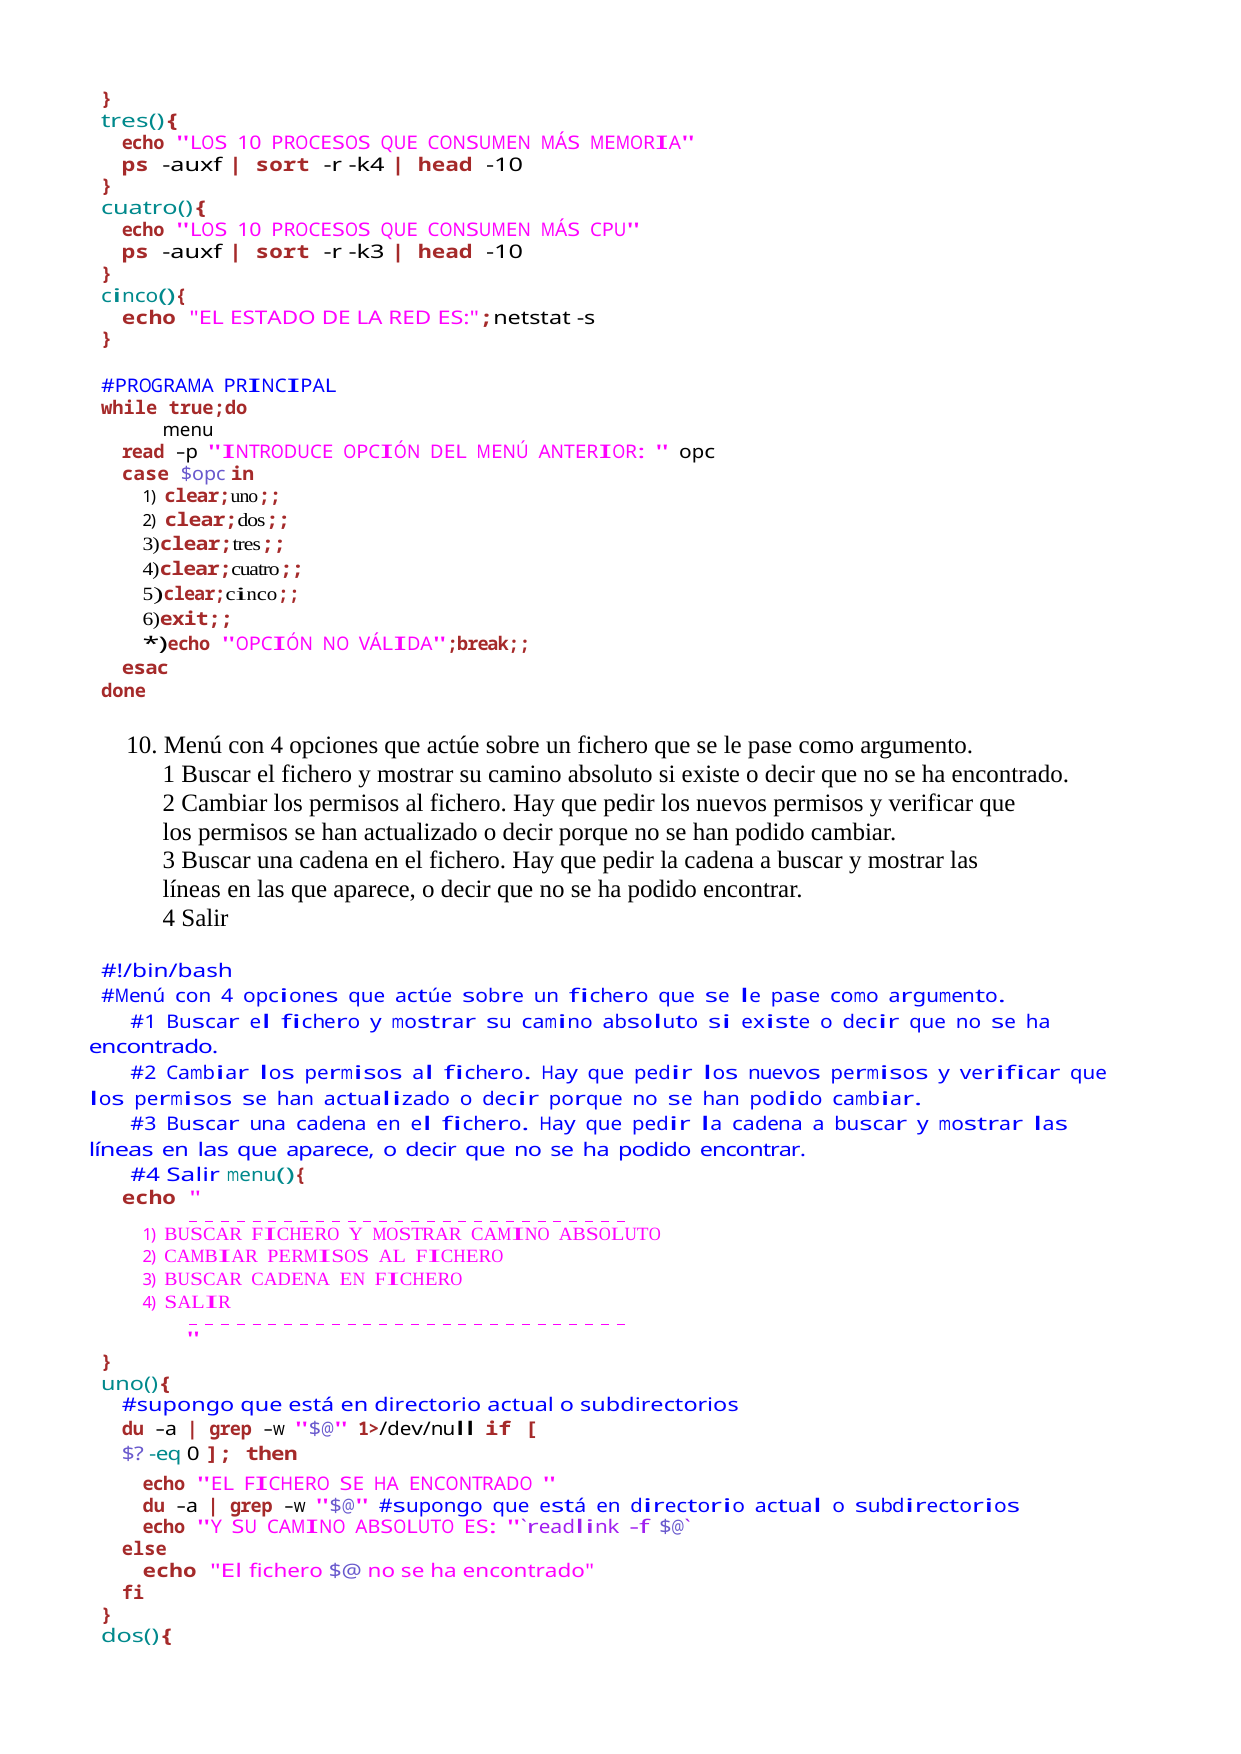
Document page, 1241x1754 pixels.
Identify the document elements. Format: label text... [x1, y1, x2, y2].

text dos(){ [101, 1625, 1152, 1647]
text echo "Y SU CAMINO ABSOLUTO ES: "`readlink -f $@` [142, 1516, 1152, 1538]
text while true;do [101, 397, 1152, 419]
text du -a | grep -w "$@" #supongo que está en directorio actual o subdirectorios [142, 1494, 1152, 1516]
text 1 Buscar el fichero y mostrar su camino absoluto si existe o decir que no se ha encontrado. [162, 759, 1152, 788]
text } [101, 176, 1152, 197]
text ps -auxf | sort -r -k3 | head -10 [122, 241, 1152, 263]
text echo "El fichero $@ no se ha encontrado" [142, 1560, 1152, 1582]
text read -p "INTRODUCE OPCIÓN DEL MENÚ ANTERIOR: " opc [122, 441, 1152, 463]
list SALIR [142, 1290, 1152, 1313]
text #3 Buscar una cadena en el fichero. Hay que pedir la cadena a buscar y mostrar las líneas en las que aparece, o decir que no se ha podido encontrar. [88, 1111, 1092, 1162]
text done [101, 680, 1152, 702]
text tres(){ [101, 110, 1152, 132]
text #supongo que está en directorio actual o subdirectorios [122, 1394, 1152, 1416]
text ps -auxf | sort -r -k4 | head -10 [122, 154, 1152, 176]
text " [88, 1318, 297, 1351]
text } [101, 1351, 1152, 1372]
text echo "LOS 10 PROCESOS QUE CONSUMEN MÁS CPU" [122, 219, 1152, 241]
text echo "LOS 10 PROCESOS QUE CONSUMEN MÁS MEMORIA" [122, 132, 1152, 154]
list clear;uno;; [142, 484, 1152, 506]
text } [101, 263, 1152, 284]
text } [101, 328, 1152, 350]
text else [122, 1538, 1152, 1560]
text uno(){ [101, 1372, 1152, 1394]
text echo "EL FICHERO SE HA ENCONTRADO " [142, 1472, 1152, 1494]
text cuatro(){ [101, 197, 1152, 219]
list clear;dos;; 3)clear;tres;; 4)clear;cuatro;; 5)clear;cinco;; 6)exit;; [142, 506, 400, 630]
text fi [122, 1582, 1152, 1603]
text 4 Salir [162, 903, 1152, 932]
text líneas en las que aparece, o decir que no se ha podido encontrar. [162, 874, 1152, 903]
text du -a | grep -w "$@" 1>/dev/null if [ $? -eq 0 ]; then [122, 1416, 549, 1466]
text 2 Cambiar los permisos al fichero. Hay que pedir los nuevos permisos y verificar que [162, 788, 1152, 817]
text echo "EL ESTADO DE LA RED ES:";netstat -s [122, 306, 1152, 328]
list Menú con 4 opciones que actúe sobre un fichero que se le pase como argumento. [126, 730, 1152, 759]
text cinco(){ [101, 284, 1152, 306]
text } [101, 1603, 1152, 1625]
text los permisos se han actualizado o decir porque no se han podido cambiar. [162, 817, 1152, 845]
text #2 Cambiar los permisos al fichero. Hay que pedir los nuevos permisos y verificar que los permisos se han actualizado o decir porque no se han podido cambiar. [88, 1059, 1122, 1111]
list CAMBIAR PERMISOS AL FICHERO [142, 1245, 1152, 1267]
text #1 Buscar el fichero y mostrar su camino absoluto si existe o decir que no se ha encontrado. [88, 1008, 1152, 1059]
text case $opc in [122, 463, 1152, 484]
text echo " [122, 1187, 1152, 1209]
text } [101, 88, 1152, 110]
text #PROGRAMA PRINCIPAL [101, 376, 1152, 397]
list BUSCAR FICHERO Y MOSTRAR CAMINO ABSOLUTO [142, 1214, 1152, 1245]
text *)echo "OPCIÓN NO VÁLIDA";break;; esac [122, 630, 587, 680]
text #4 Salir menu(){ [88, 1162, 318, 1187]
text #Menú con 4 opciones que actúe sobre un fichero que se le pase como argumento. [101, 983, 1152, 1008]
text 3 Buscar una cadena en el fichero. Hay que pedir la cadena a buscar y mostrar las [162, 845, 1152, 874]
text #!/bin/bash [101, 957, 1152, 983]
text menu [99, 419, 276, 441]
list BUSCAR CADENA EN FICHERO [142, 1268, 1152, 1290]
